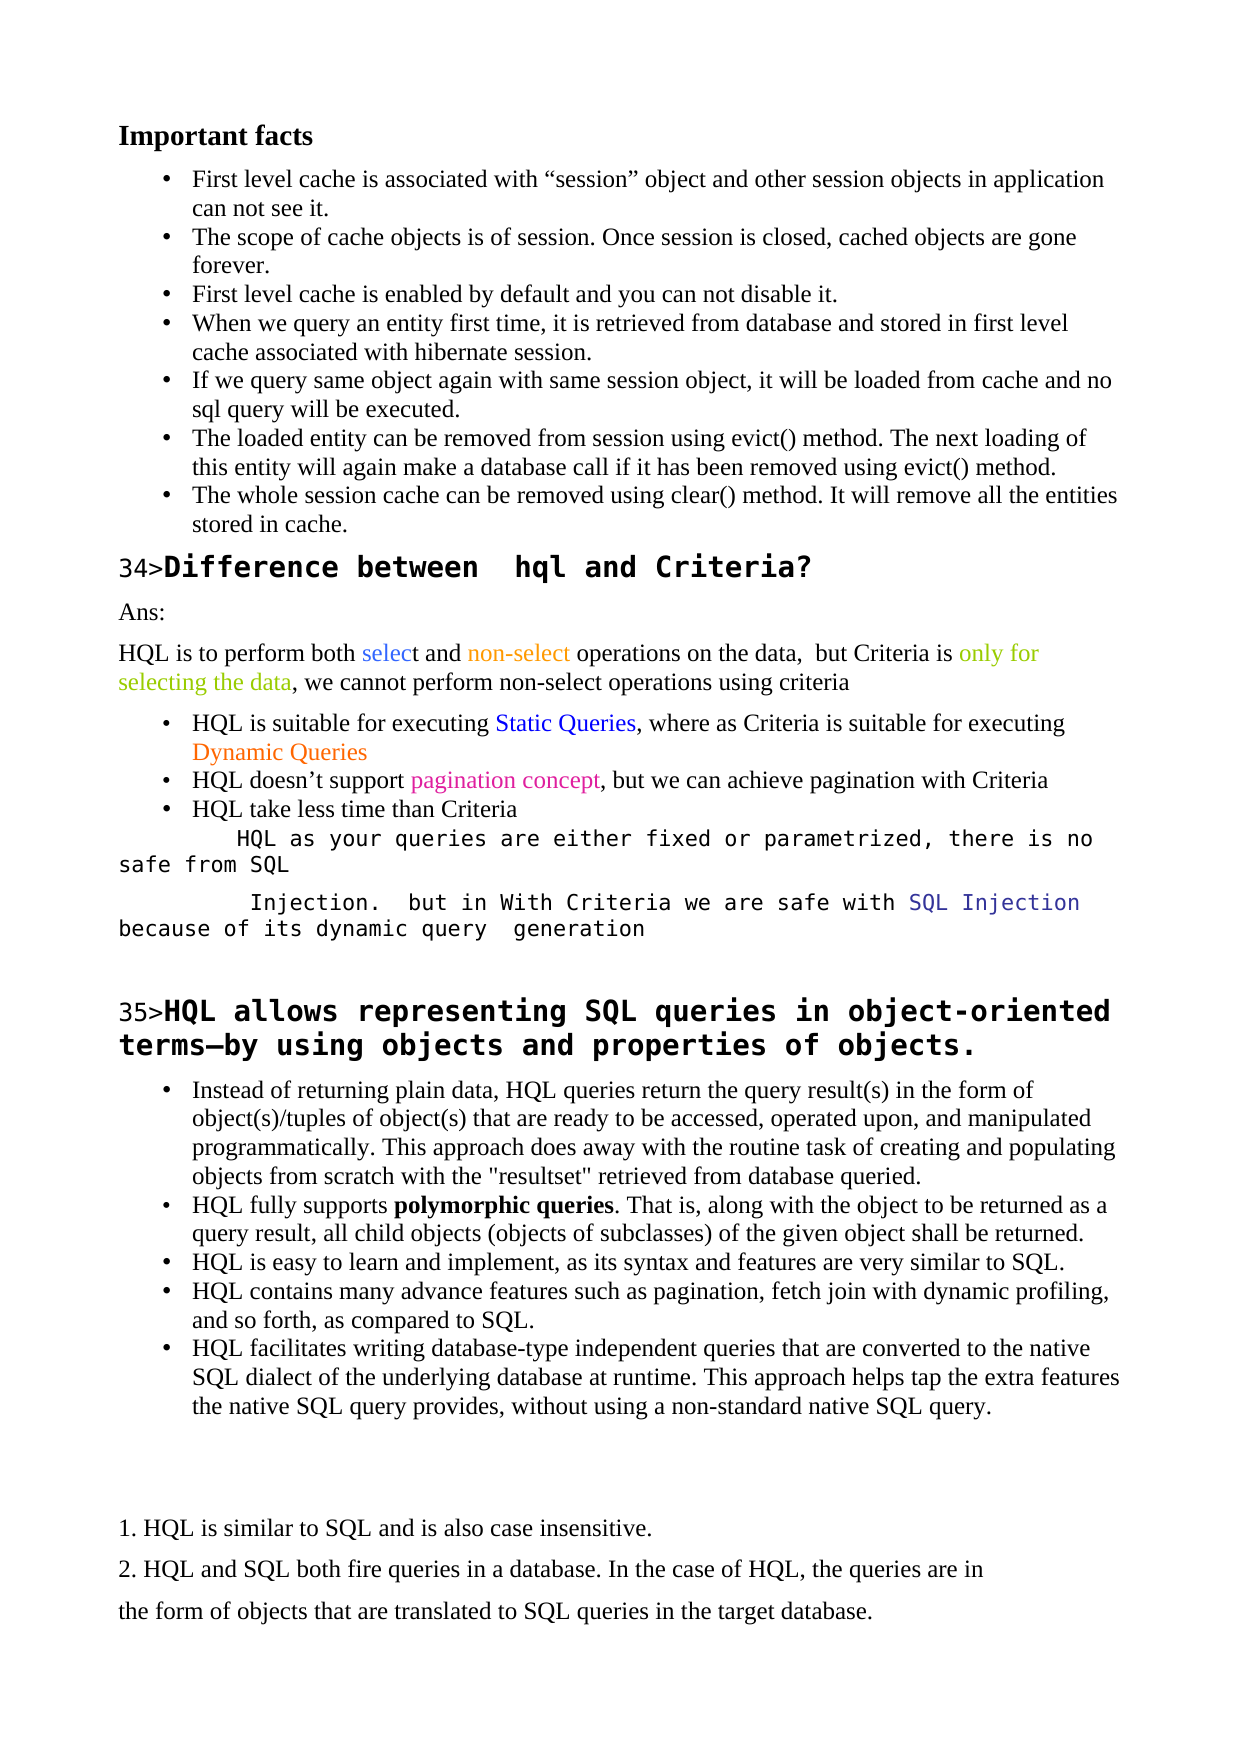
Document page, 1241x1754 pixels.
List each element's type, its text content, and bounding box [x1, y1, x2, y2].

list HQL facilitates writing database-type independent queries that are converted to the native SQL dialect of the underlying database at runtime. This approach helps tap the extra features the native SQL query provides, without using a non-standard native SQL query. [162, 1333, 1122, 1420]
list HQL contains many advance features such as pagination, fetch join with dynamic profiling, and so forth, as compared to SQL. [162, 1276, 1122, 1333]
list The loaded entity can be removed from session using evict() method. The next loading of this entity will again make a database call if it has been removed using evict() method. [162, 423, 1122, 480]
text 35>HQL allows representing SQL queries in object-oriented terms—by using objects and properties of objects. [118, 994, 1122, 1062]
list First level cache is enabled by default and you can not disable it. [162, 279, 1122, 308]
list HQL fully supports polymorphic queries. That is, along with the object to be returned as a query result, all child objects (objects of subclasses) of the given object shall be returned. [162, 1190, 1122, 1247]
text 34>Difference between hql and Criteria? [118, 550, 1122, 584]
list HQL doesn’t support pagination concept, but we can achieve pagination with Criteria [162, 766, 1122, 794]
text Important facts [118, 118, 1122, 152]
list HQL is suitable for executing Static Queries, where as Criteria is suitable for executing Dynamic Queries [162, 708, 1122, 766]
text HQL is to perform both select and non-select operations on the data, but Criteria is only for selecting the data, we cannot perform non-select operations using criteria [118, 638, 1122, 696]
list The scope of cache objects is of session. Once session is closed, cached objects are gone forever. [162, 222, 1122, 279]
text Injection. but in With Criteria we are safe with SQL Injection because of its dynamic query generation [118, 890, 1122, 941]
text HQL as your queries are either fixed or parametrized, there is no safe from SQL [118, 823, 1122, 878]
list HQL is easy to learn and implement, as its syntax and features are very similar to SQL. [162, 1247, 1122, 1276]
list First level cache is associated with “session” object and other session objects in application can not see it. [162, 164, 1122, 222]
list Instead of returning plain data, HQL queries return the query result(s) in the form of object(s)/tuples of object(s) that are ready to be accessed, operated upon, and manipulated programmatically. This approach does away with the routine task of creating and populating objects from scratch with the "resultset" retrieved from database queried. [162, 1075, 1122, 1190]
text the form of objects that are translated to SQL queries in the target database. [118, 1596, 1122, 1624]
text Ans: [118, 597, 1122, 626]
list When we query an entity first time, it is retrieved from database and stored in first level cache associated with hibernate session. [162, 308, 1122, 365]
text 2. HQL and SQL both fire queries in a database. In the case of HQL, the queries are in [118, 1554, 1122, 1583]
list The whole session cache can be removed using clear() method. It will remove all the entities stored in cache. [162, 480, 1122, 538]
list If we query same object again with same session object, it will be loaded from cache and no sql query will be executed. [162, 365, 1122, 423]
text 1. HQL is similar to SQL and is also case insensitive. [118, 1513, 1122, 1542]
list HQL take less time than Criteria [162, 794, 1122, 823]
